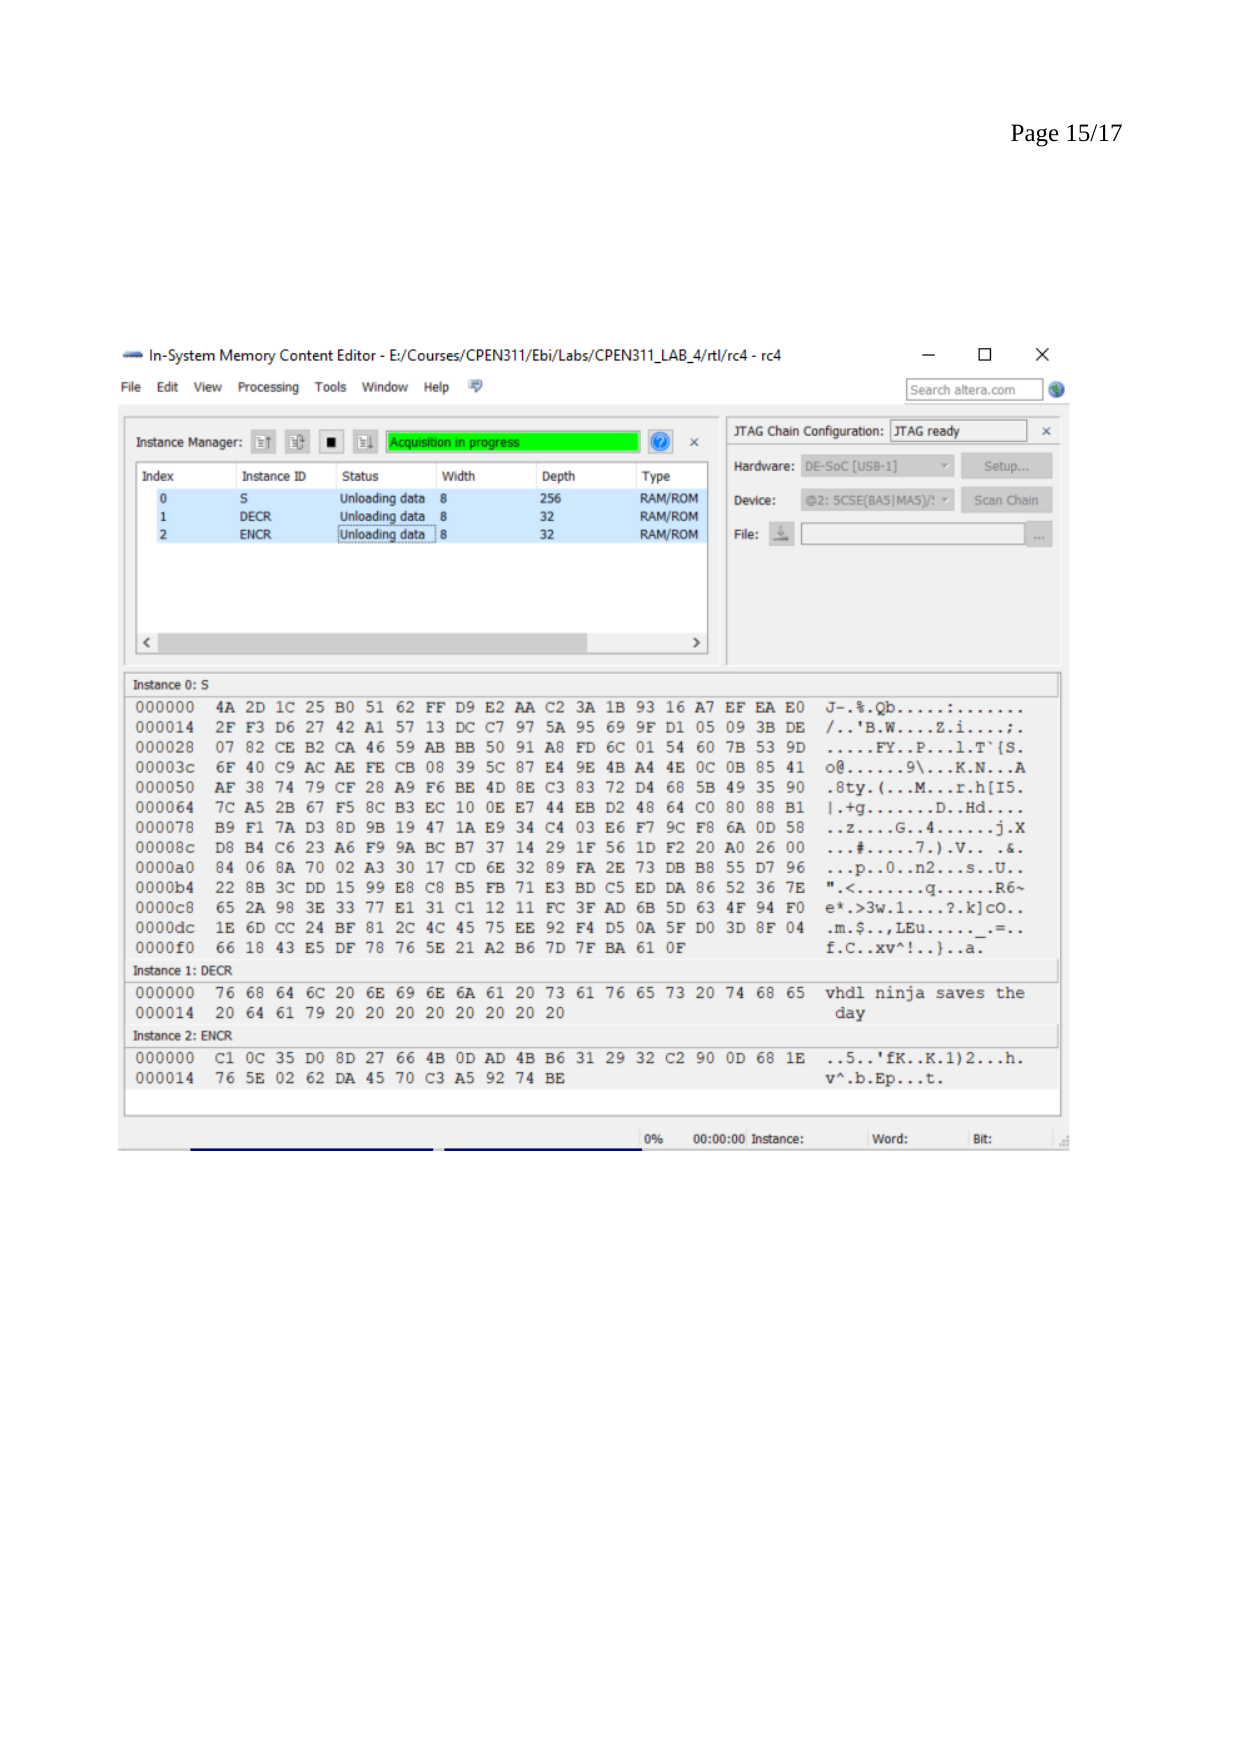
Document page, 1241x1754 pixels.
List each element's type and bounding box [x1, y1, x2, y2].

picture [118, 342, 1070, 1151]
